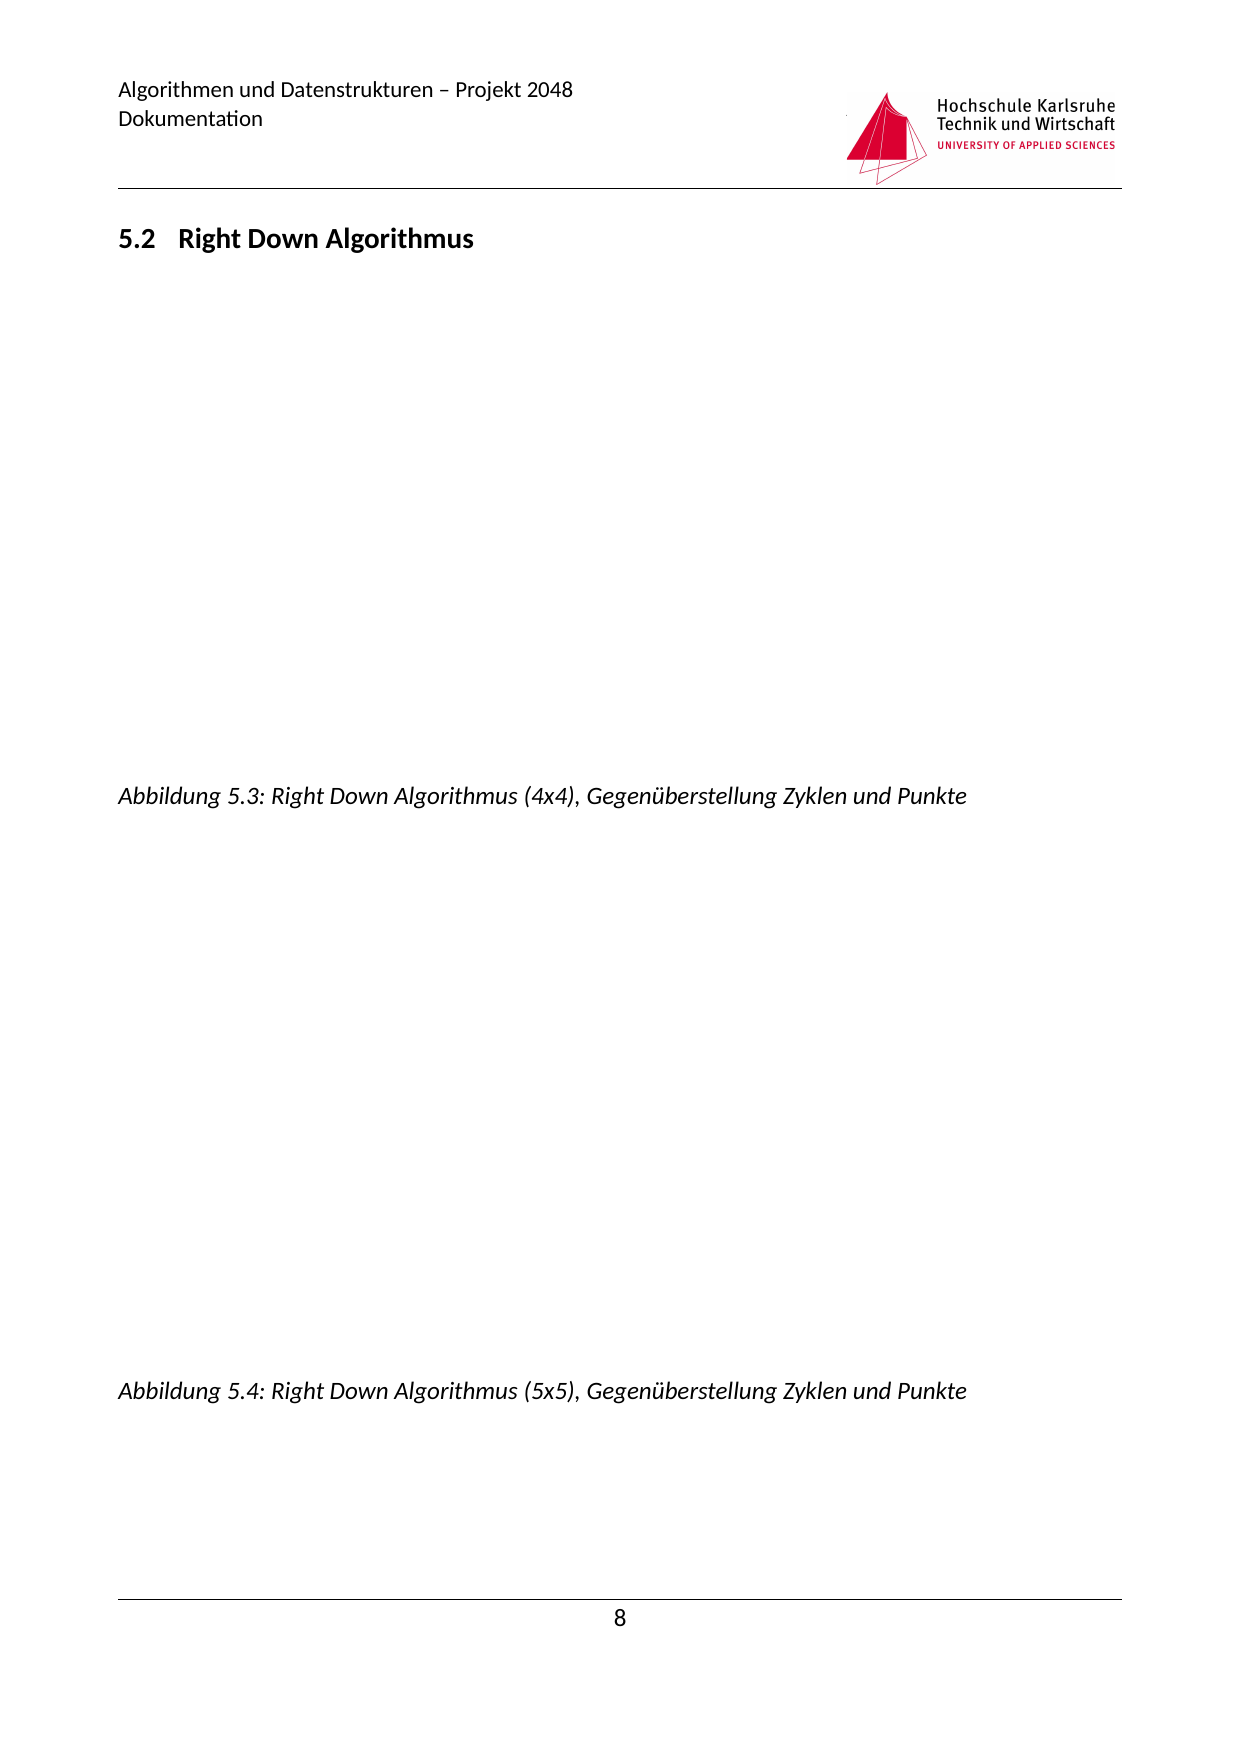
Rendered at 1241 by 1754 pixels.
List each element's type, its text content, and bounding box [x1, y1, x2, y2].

subtitle Right Down Algorithmus [118, 220, 1122, 256]
picture [846, 92, 1115, 185]
text Abbildung 5.4: Right Down Algorithmus (5x5), Gegenüberstellung Zyklen und Punkte [118, 875, 1122, 1406]
text Abbildung 5.3: Right Down Algorithmus (4x4), Gegenüberstellung Zyklen und Punkte [118, 281, 1122, 811]
